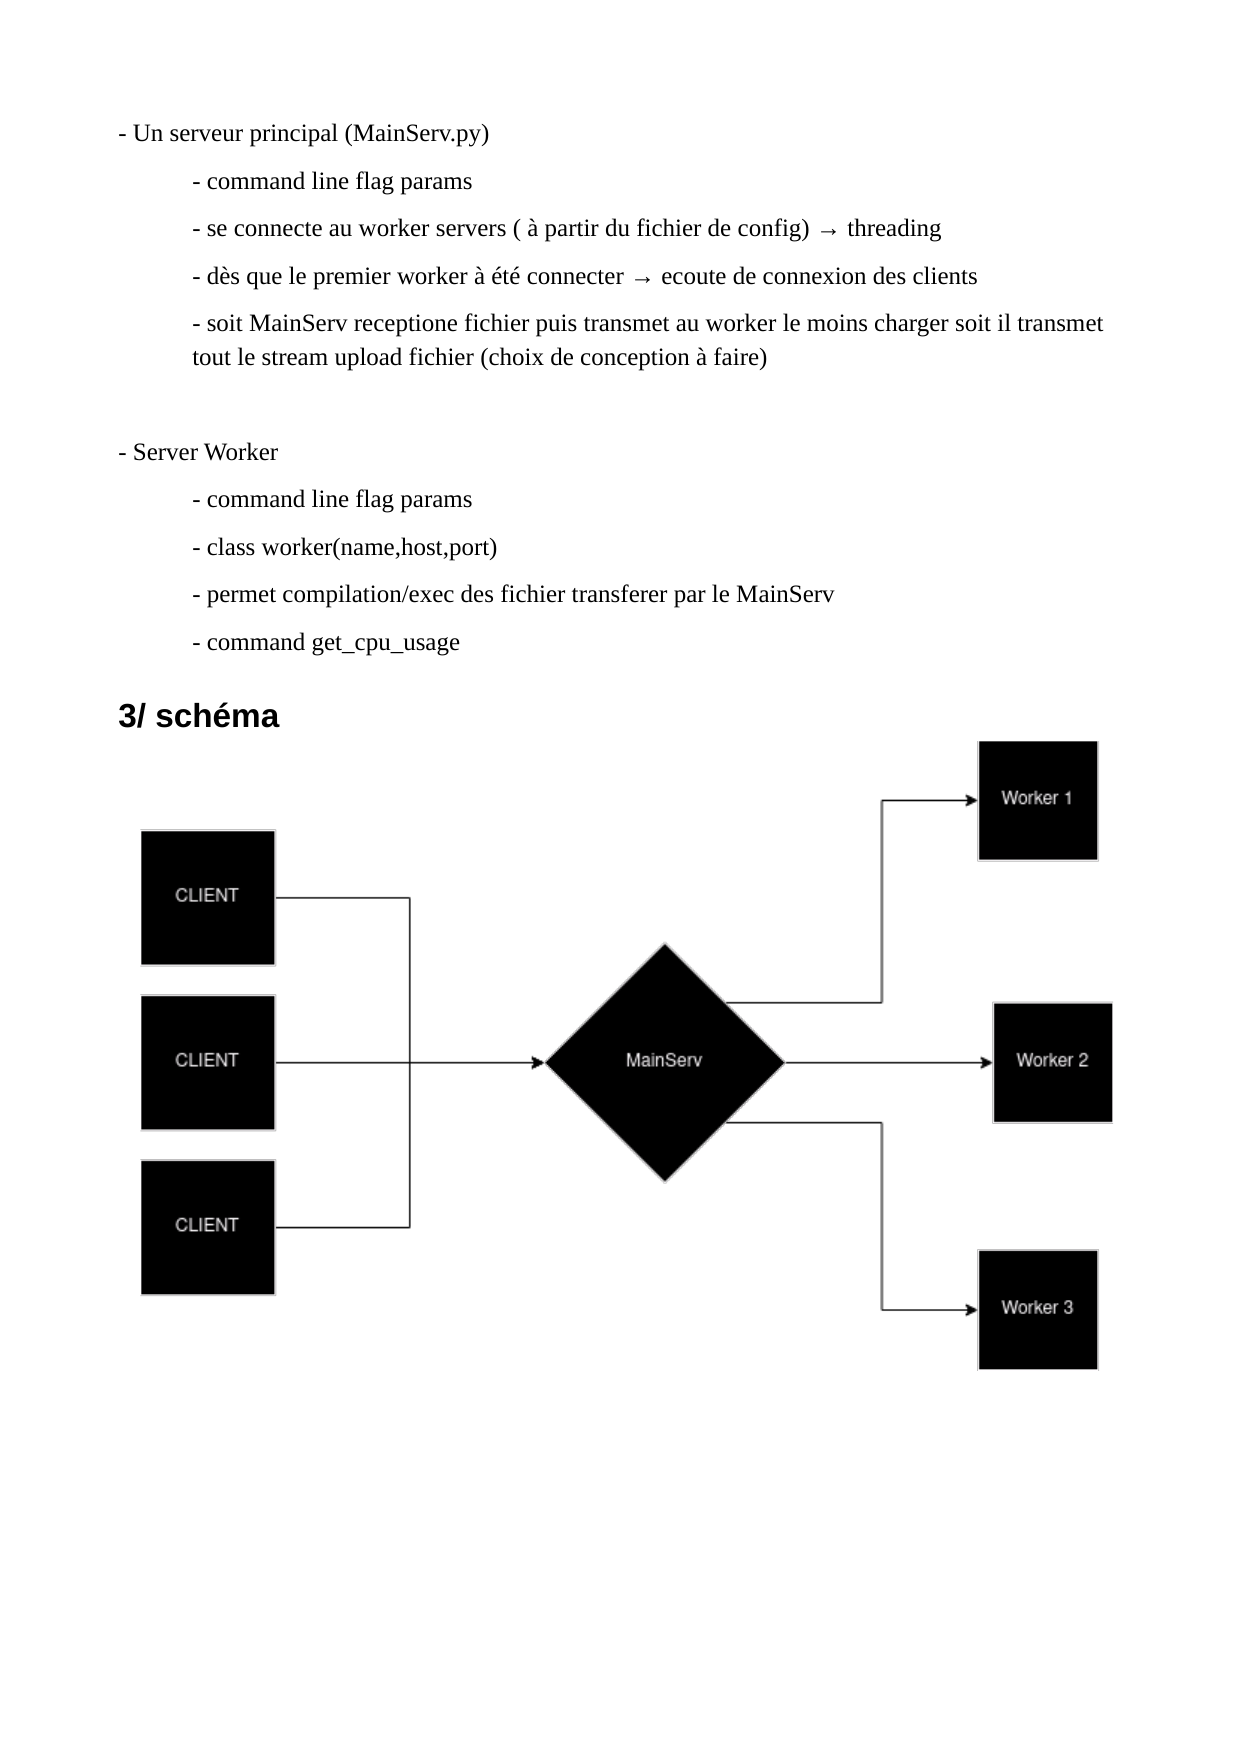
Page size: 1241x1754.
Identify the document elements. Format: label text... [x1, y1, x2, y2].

picture [140, 741, 1114, 1371]
text - command get_cpu_usage [118, 627, 1122, 656]
text - command line flag params [118, 166, 1122, 194]
text - command line flag params [118, 484, 1122, 513]
text - Server Worker [118, 437, 1122, 466]
text - Un serveur principal (MainServ.py) [118, 118, 1122, 147]
text - se connecte au worker servers ( à partir du fichier de config) → threading [118, 213, 1122, 242]
text - dès que le premier worker à été connecter → ecoute de connexion des clients [118, 261, 1122, 290]
text - class worker(name,host,port) [118, 532, 1122, 561]
text - permet compilation/exec des fichier transferer par le MainServ [118, 579, 1122, 608]
subtitle 3/ schéma [118, 696, 1122, 734]
text - soit MainServ receptione fichier puis transmet au worker le moins charger soit il transmet tout le stream upload fichier (choix de conception à faire) [118, 308, 1122, 370]
